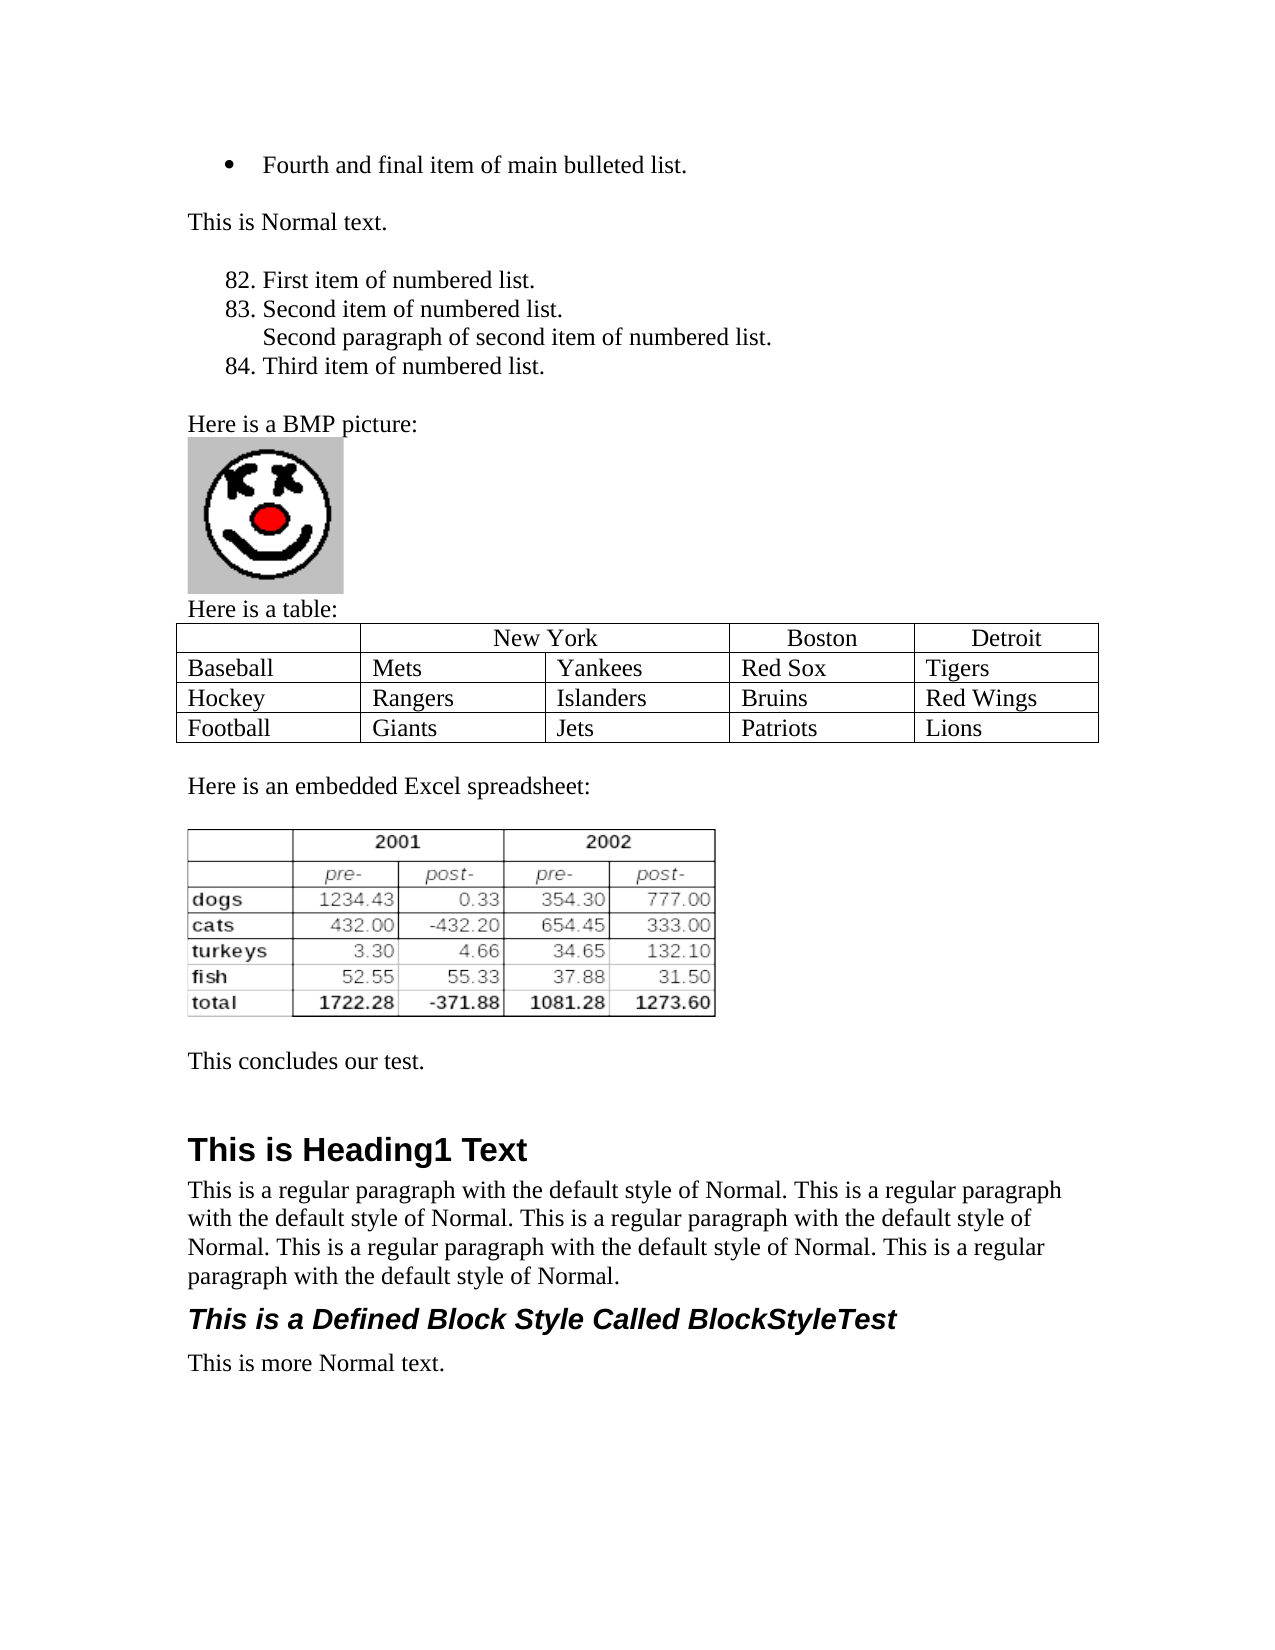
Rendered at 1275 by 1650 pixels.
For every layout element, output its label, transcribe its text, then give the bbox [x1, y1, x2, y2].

table_header [177, 624, 360, 652]
text Second paragraph of second item of numbered list. [262, 322, 1087, 351]
picture [187, 437, 344, 594]
text This is a Defined Block Style Called BlockStyleTest [187, 1302, 1087, 1336]
subtitle This is Heading1 Text [187, 1130, 1087, 1168]
list First item of numbered list. [225, 265, 1087, 294]
table_cell Jets [546, 713, 729, 742]
table_cell Bruins [730, 683, 914, 712]
table_cell Baseball [177, 653, 360, 682]
table_cell Red Sox [730, 653, 914, 682]
text This is a regular paragraph with the default style of Normal. This is a regular paragraph with the default style of Normal. This is a regular paragraph with the default style of Normal. This is a regular paragraph with the default style of Normal. This is a regular paragraph with the default style of Normal. [187, 1175, 1087, 1290]
table_cell Red Wings [915, 683, 1098, 712]
text Here is a table: [187, 594, 1087, 622]
table_cell Football [177, 713, 360, 742]
table_cell Patriots [730, 713, 914, 742]
table_cell Hockey [177, 683, 360, 712]
list Third item of numbered list. [225, 351, 1087, 380]
text This concludes our test. [187, 1046, 1087, 1075]
table_cell Tigers [915, 653, 1098, 682]
table_header New York [361, 624, 729, 652]
table_header Boston [730, 624, 914, 652]
table_cell Rangers [361, 683, 545, 712]
table_cell Lions [915, 713, 1098, 742]
text This is more Normal text. [187, 1348, 1087, 1377]
text This is Normal text. [187, 207, 1087, 236]
list Second item of numbered list. [225, 294, 1087, 322]
table_cell Islanders [546, 683, 729, 712]
table_header Detroit [915, 624, 1098, 652]
text Here is an embedded Excel spreadsheet: [187, 771, 1087, 800]
table_cell Giants [361, 713, 545, 742]
text Here is a BMP picture: [187, 409, 1087, 437]
table_cell Yankees [546, 653, 729, 682]
list Fourth and final item of main bulleted list. [225, 150, 1087, 179]
table_cell Mets [361, 653, 545, 682]
